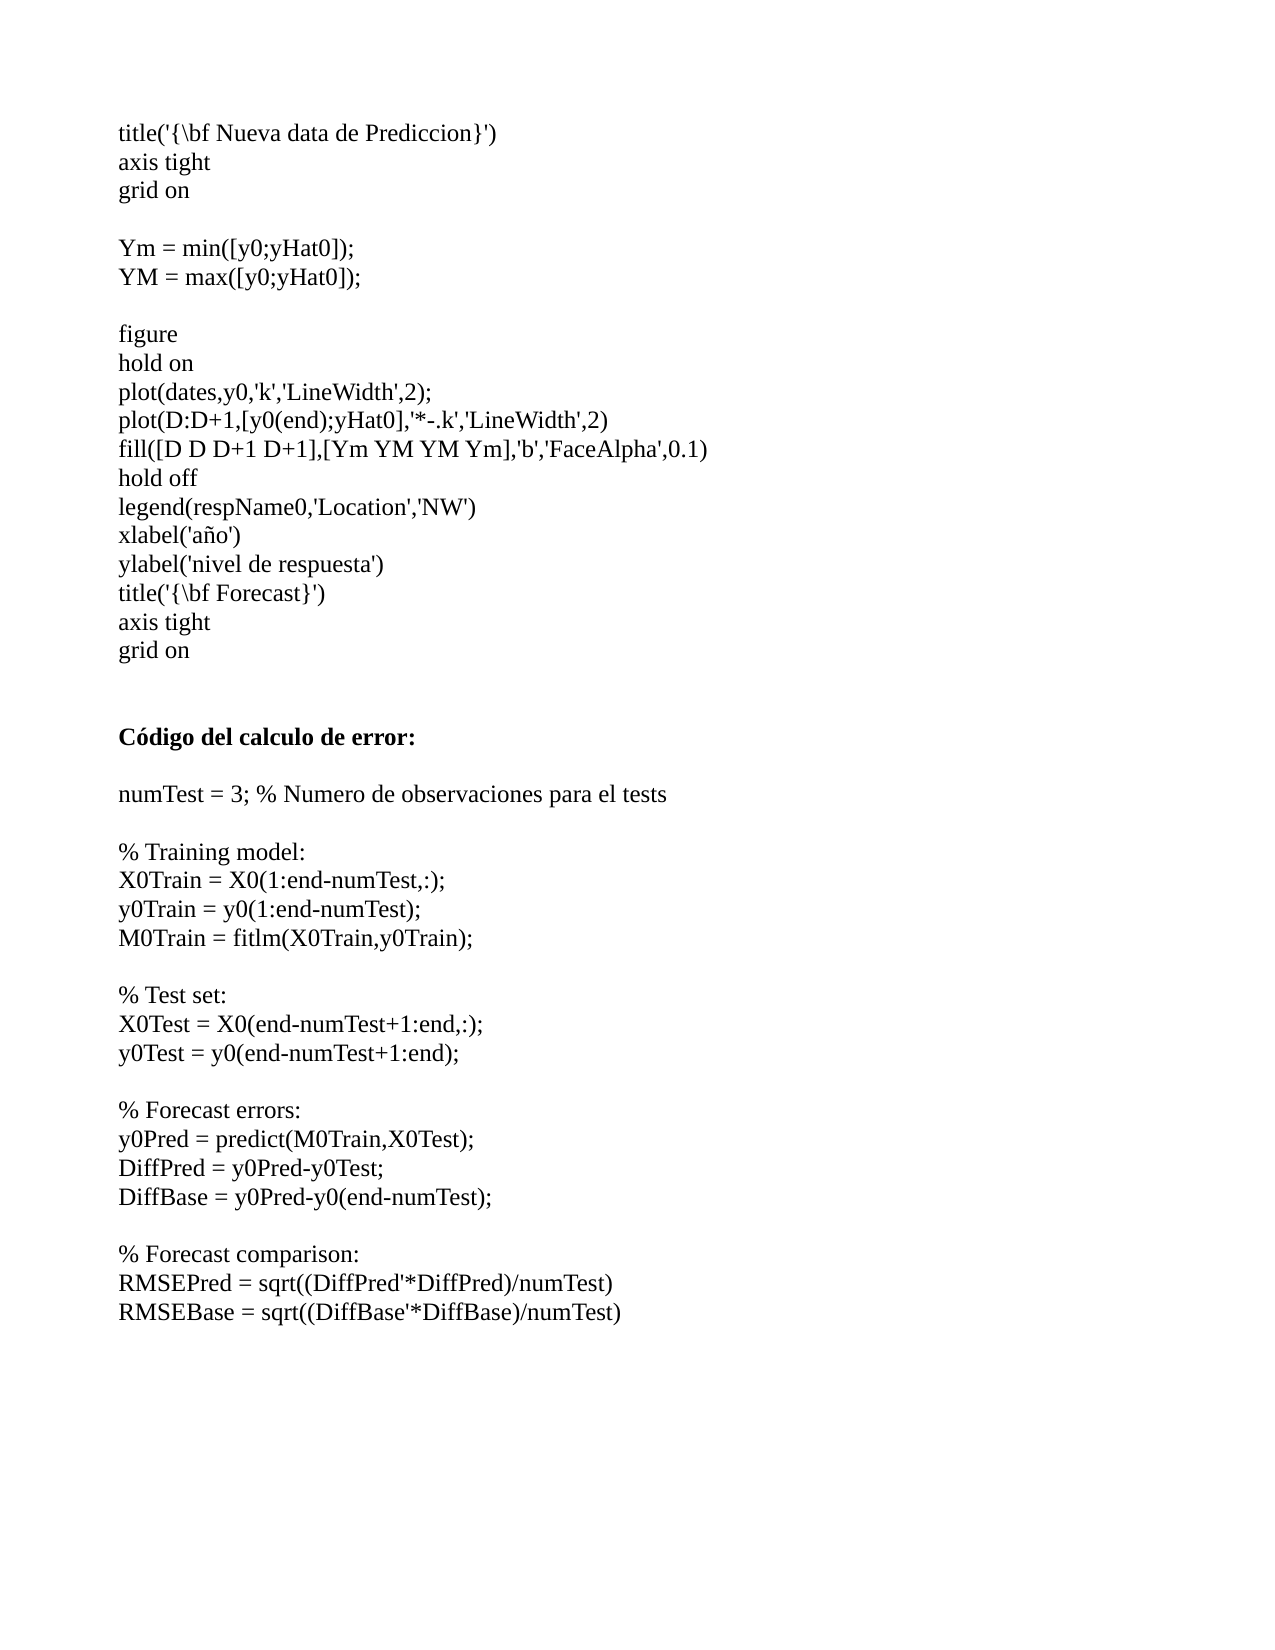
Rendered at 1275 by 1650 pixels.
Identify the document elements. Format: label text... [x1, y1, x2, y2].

text xlabel('año') [118, 521, 1157, 549]
text ylabel('nivel de respuesta') [118, 549, 1157, 578]
text y0Pred = predict(M0Train,X0Test); [118, 1124, 1157, 1153]
text % Forecast errors: [118, 1096, 1157, 1124]
text DiffBase = y0Pred-y0(end-numTest); [118, 1182, 1157, 1211]
text DiffPred = y0Pred-y0Test; [118, 1153, 1157, 1182]
text axis tight [118, 607, 1157, 636]
text YM = max([y0;yHat0]); [118, 262, 1157, 291]
text fill([D D D+1 D+1],[Ym YM YM Ym],'b','FaceAlpha',0.1) [118, 434, 1157, 463]
text X0Test = X0(end-numTest+1:end,:); [118, 1009, 1157, 1038]
text figure [118, 319, 1157, 348]
text numTest = 3; % Numero de observaciones para el tests [118, 779, 1157, 808]
text % Training model: [118, 837, 1157, 866]
text RMSEBase = sqrt((DiffBase'*DiffBase)/numTest) [118, 1297, 1157, 1326]
text plot(D:D+1,[y0(end);yHat0],'*-.k','LineWidth',2) [118, 406, 1157, 434]
text hold off [118, 463, 1157, 492]
text y0Test = y0(end-numTest+1:end); [118, 1038, 1157, 1067]
text Código del calculo de error: [118, 722, 1157, 751]
text % Test set: [118, 981, 1157, 1009]
text Ym = min([y0;yHat0]); [118, 233, 1157, 262]
text % Forecast comparison: [118, 1239, 1157, 1268]
text legend(respName0,'Location','NW') [118, 492, 1157, 521]
text title('{\bf Forecast}') [118, 578, 1157, 607]
text grid on [118, 636, 1157, 664]
text hold on [118, 348, 1157, 377]
text M0Train = fitlm(X0Train,y0Train); [118, 923, 1157, 952]
text X0Train = X0(1:end-numTest,:); [118, 866, 1157, 894]
text grid on [118, 176, 1157, 204]
text RMSEPred = sqrt((DiffPred'*DiffPred)/numTest) [118, 1268, 1157, 1297]
text plot(dates,y0,'k','LineWidth',2); [118, 377, 1157, 406]
text title('{\bf Nueva data de Prediccion}') [118, 118, 1157, 147]
text axis tight [118, 147, 1157, 176]
text y0Train = y0(1:end-numTest); [118, 894, 1157, 923]
